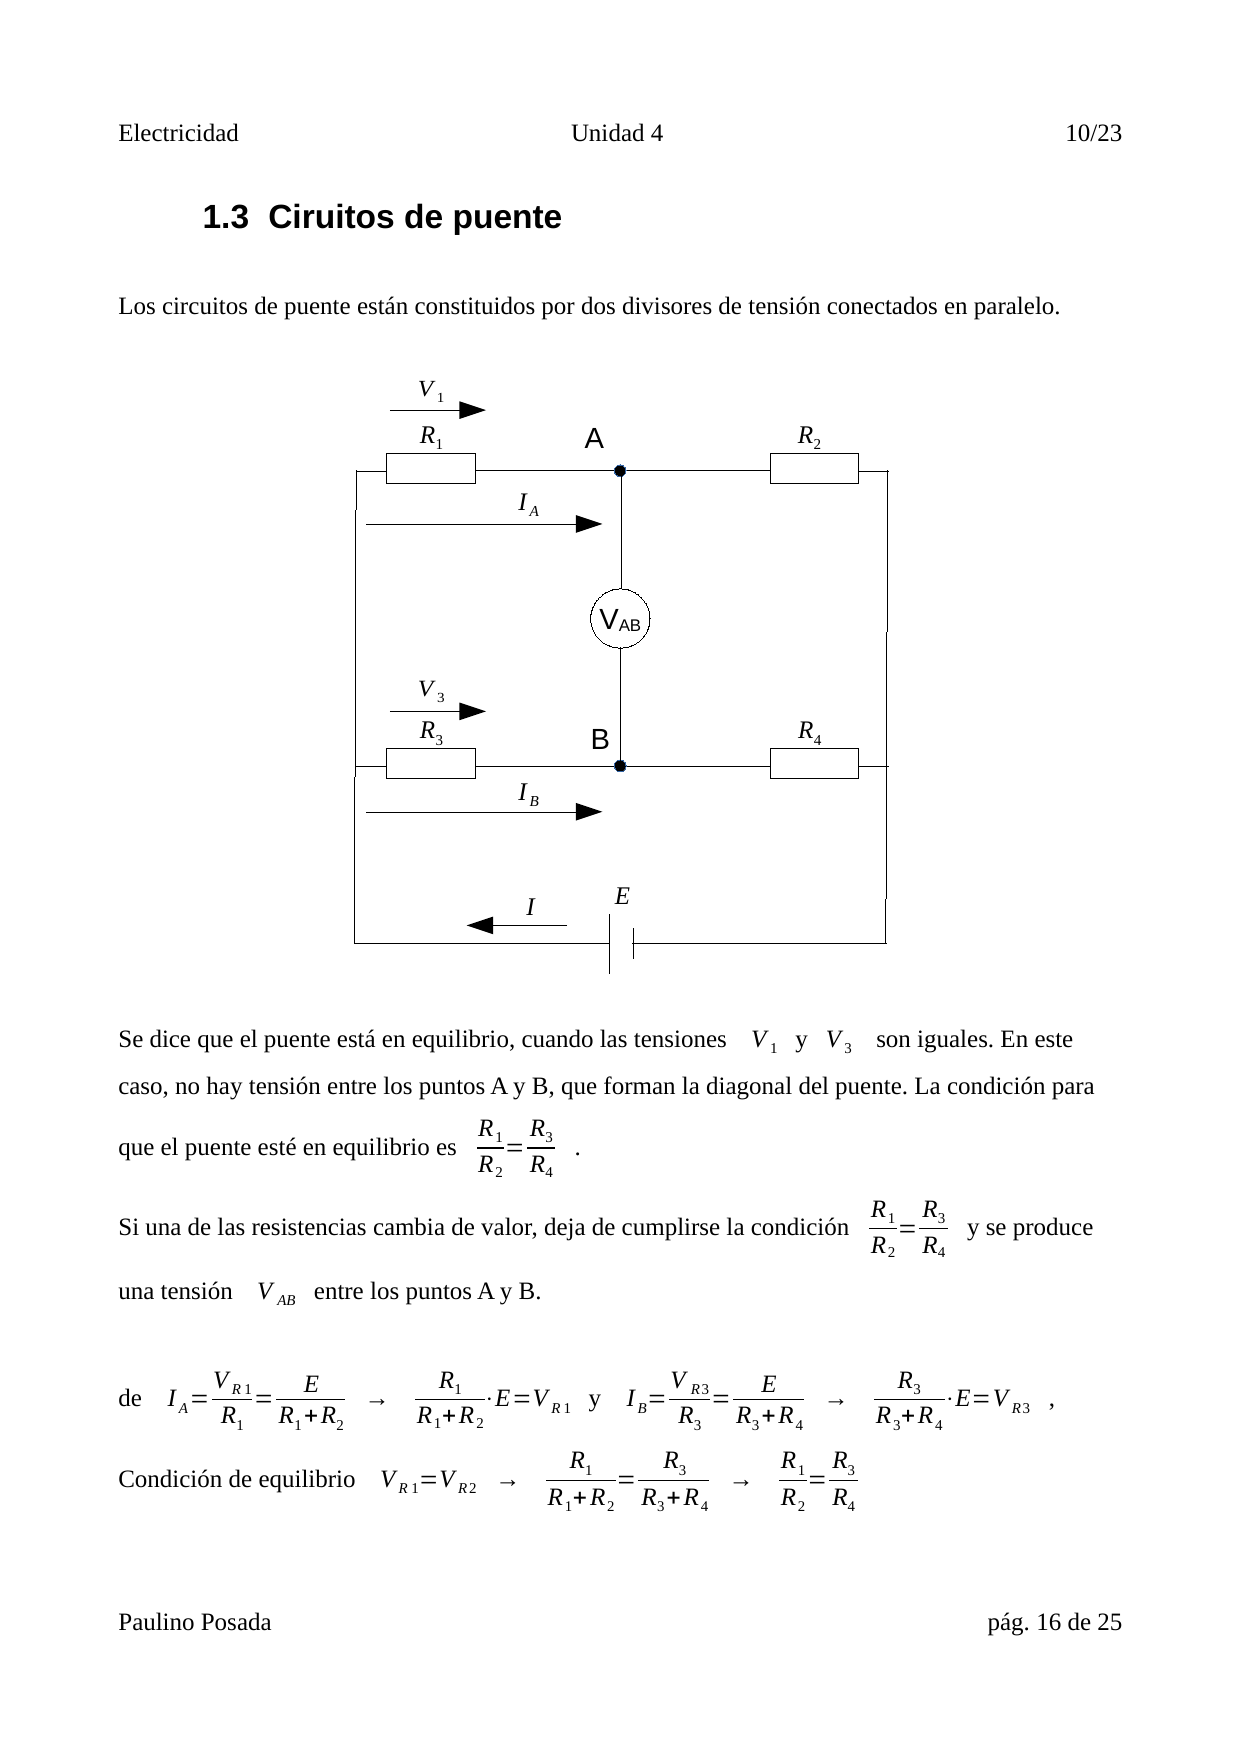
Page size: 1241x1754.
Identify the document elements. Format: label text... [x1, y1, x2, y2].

text de → y → , [118, 1366, 1122, 1433]
subtitle Ciruitos de puente [193, 197, 1122, 236]
text Se dice que el puente está en equilibrio, cuando las tensiones y son iguales. En este caso, no hay tensión entre los puntos A y B, que forman la diagonal del puente. La condición para que el puente esté en equilibrio es. [118, 1024, 1122, 1181]
text Si una de las resistencias cambia de valor, deja de cumplirse la condicióny se produce una tensión entre los puntos A y B. [118, 1195, 1122, 1309]
text Los circuitos de puente están constituidos por dos divisores de tensión conectados en paralelo. [118, 291, 1122, 320]
text Condición de equilibrio → → [118, 1447, 1122, 1514]
